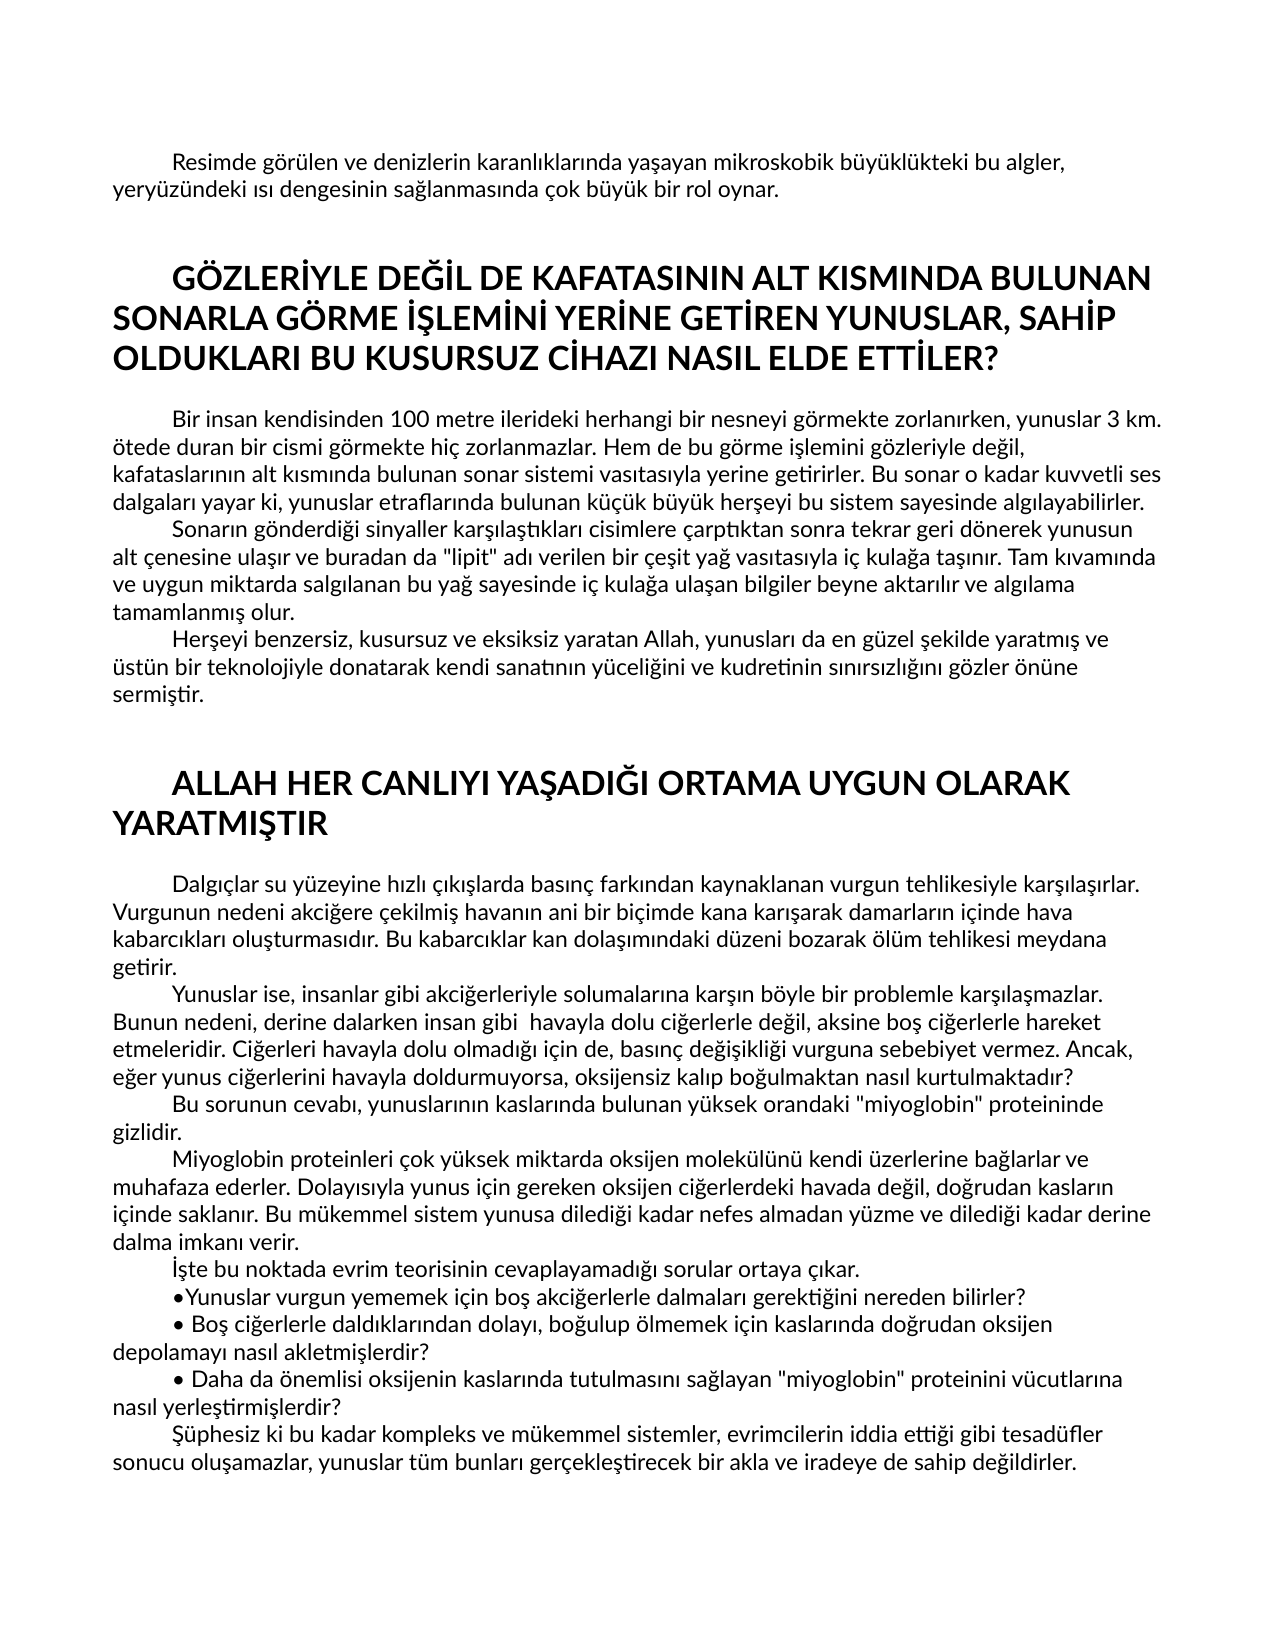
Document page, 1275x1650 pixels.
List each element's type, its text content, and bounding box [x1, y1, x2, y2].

text Bu sorunun cevabı, yunuslarının kaslarında bulunan yüksek orandaki "miyoglobin" proteininde gizlidir. [112, 1090, 1162, 1145]
text Şüphesiz ki bu kadar kompleks ve mükemmel sistemler, evrimcilerin iddia ettiği gibi tesadüfler sonucu oluşamazlar, yunuslar tüm bunları gerçekleştirecek bir akla ve iradeye de sahip değildirler. [112, 1420, 1162, 1475]
text ALLAH HER CANLIYI YAŞADIĞI ORTAMA UYGUN OLARAK YARATMIŞTIR [112, 763, 1162, 843]
text Yunuslar ise, insanlar gibi akciğerleriyle solumalarına karşın böyle bir problemle karşılaşmazlar. Bunun nedeni, derine dalarken insan gibi havayla dolu ciğerlerle değil, aksine boş ciğerlerle hareket etmeleridir. Ciğerleri havayla dolu olmadığı için de, basınç değişikliği vurguna sebebiyet vermez. Ancak, eğer yunus ciğerlerini havayla doldurmuyorsa, oksijensiz kalıp boğulmaktan nasıl kurtulmaktadır? [112, 980, 1162, 1090]
text Dalgıçlar su yüzeyine hızlı çıkışlarda basınç farkından kaynaklanan vurgun tehlikesiyle karşılaşırlar. Vurgunun nedeni akciğere çekilmiş havanın ani bir biçimde kana karışarak damarların içinde hava kabarcıkları oluşturmasıdır. Bu kabarcıklar kan dolaşımındaki düzeni bozarak ölüm tehlikesi meydana getirir. [112, 870, 1162, 980]
text GÖZLERİYLE DEĞİL DE KAFATASININ ALT KISMINDA BULUNAN SONARLA GÖRME İŞLEMİNİ YERİNE GETİREN YUNUSLAR, SAHİP OLDUKLARI BU KUSURSUZ CİHAZI NASIL ELDE ETTİLER? [112, 258, 1162, 378]
text Resimde görülen ve denizlerin karanlıklarında yaşayan mikroskobik büyüklükteki bu algler, yeryüzündeki ısı dengesinin sağlanmasında çok büyük bir rol oynar. [112, 148, 1162, 203]
text • Daha da önemlisi oksijenin kaslarında tutulmasını sağlayan "miyoglobin" proteinini vücutlarına nasıl yerleştirmişlerdir? [112, 1365, 1162, 1420]
text Herşeyi benzersiz, kusursuz ve eksiksiz yaratan Allah, yunusları da en güzel şekilde yaratmış ve üstün bir teknolojiyle donatarak kendi sanatının yüceliğini ve kudretinin sınırsızlığını gözler önüne sermiştir. [112, 625, 1162, 708]
text Sonarın gönderdiği sinyaller karşılaştıkları cisimlere çarptıktan sonra tekrar geri dönerek yunusun alt çenesine ulaşır ve buradan da "lipit" adı verilen bir çeşit yağ vasıtasıyla iç kulağa taşınır. Tam kıvamında ve uygun miktarda salgılanan bu yağ sayesinde iç kulağa ulaşan bilgiler beyne aktarılır ve algılama tamamlanmış olur. [112, 515, 1162, 625]
text Miyoglobin proteinleri çok yüksek miktarda oksijen molekülünü kendi üzerlerine bağlarlar ve muhafaza ederler. Dolayısıyla yunus için gereken oksijen ciğerlerdeki havada değil, doğrudan kasların içinde saklanır. Bu mükemmel sistem yunusa dilediği kadar nefes almadan yüzme ve dilediği kadar derine dalma imkanı verir. [112, 1145, 1162, 1255]
text Bir insan kendisinden 100 metre ilerideki herhangi bir nesneyi görmekte zorlanırken, yunuslar 3 km. ötede duran bir cismi görmekte hiç zorlanmazlar. Hem de bu görme işlemini gözleriyle değil, kafataslarının alt kısmında bulunan sonar sistemi vasıtasıyla yerine getirirler. Bu sonar o kadar kuvvetli ses dalgaları yayar ki, yunuslar etraflarında bulunan küçük büyük herşeyi bu sistem sayesinde algılayabilirler. [112, 405, 1162, 515]
text • Boş ciğerlerle daldıklarından dolayı, boğulup ölmemek için kaslarında doğrudan oksijen depolamayı nasıl akletmişlerdir? [112, 1310, 1162, 1365]
text İşte bu noktada evrim teorisinin cevaplayamadığı sorular ortaya çıkar. [112, 1255, 1162, 1283]
text •Yunuslar vurgun yememek için boş akciğerlerle dalmaları gerektiğini nereden bilirler? [112, 1283, 1162, 1310]
